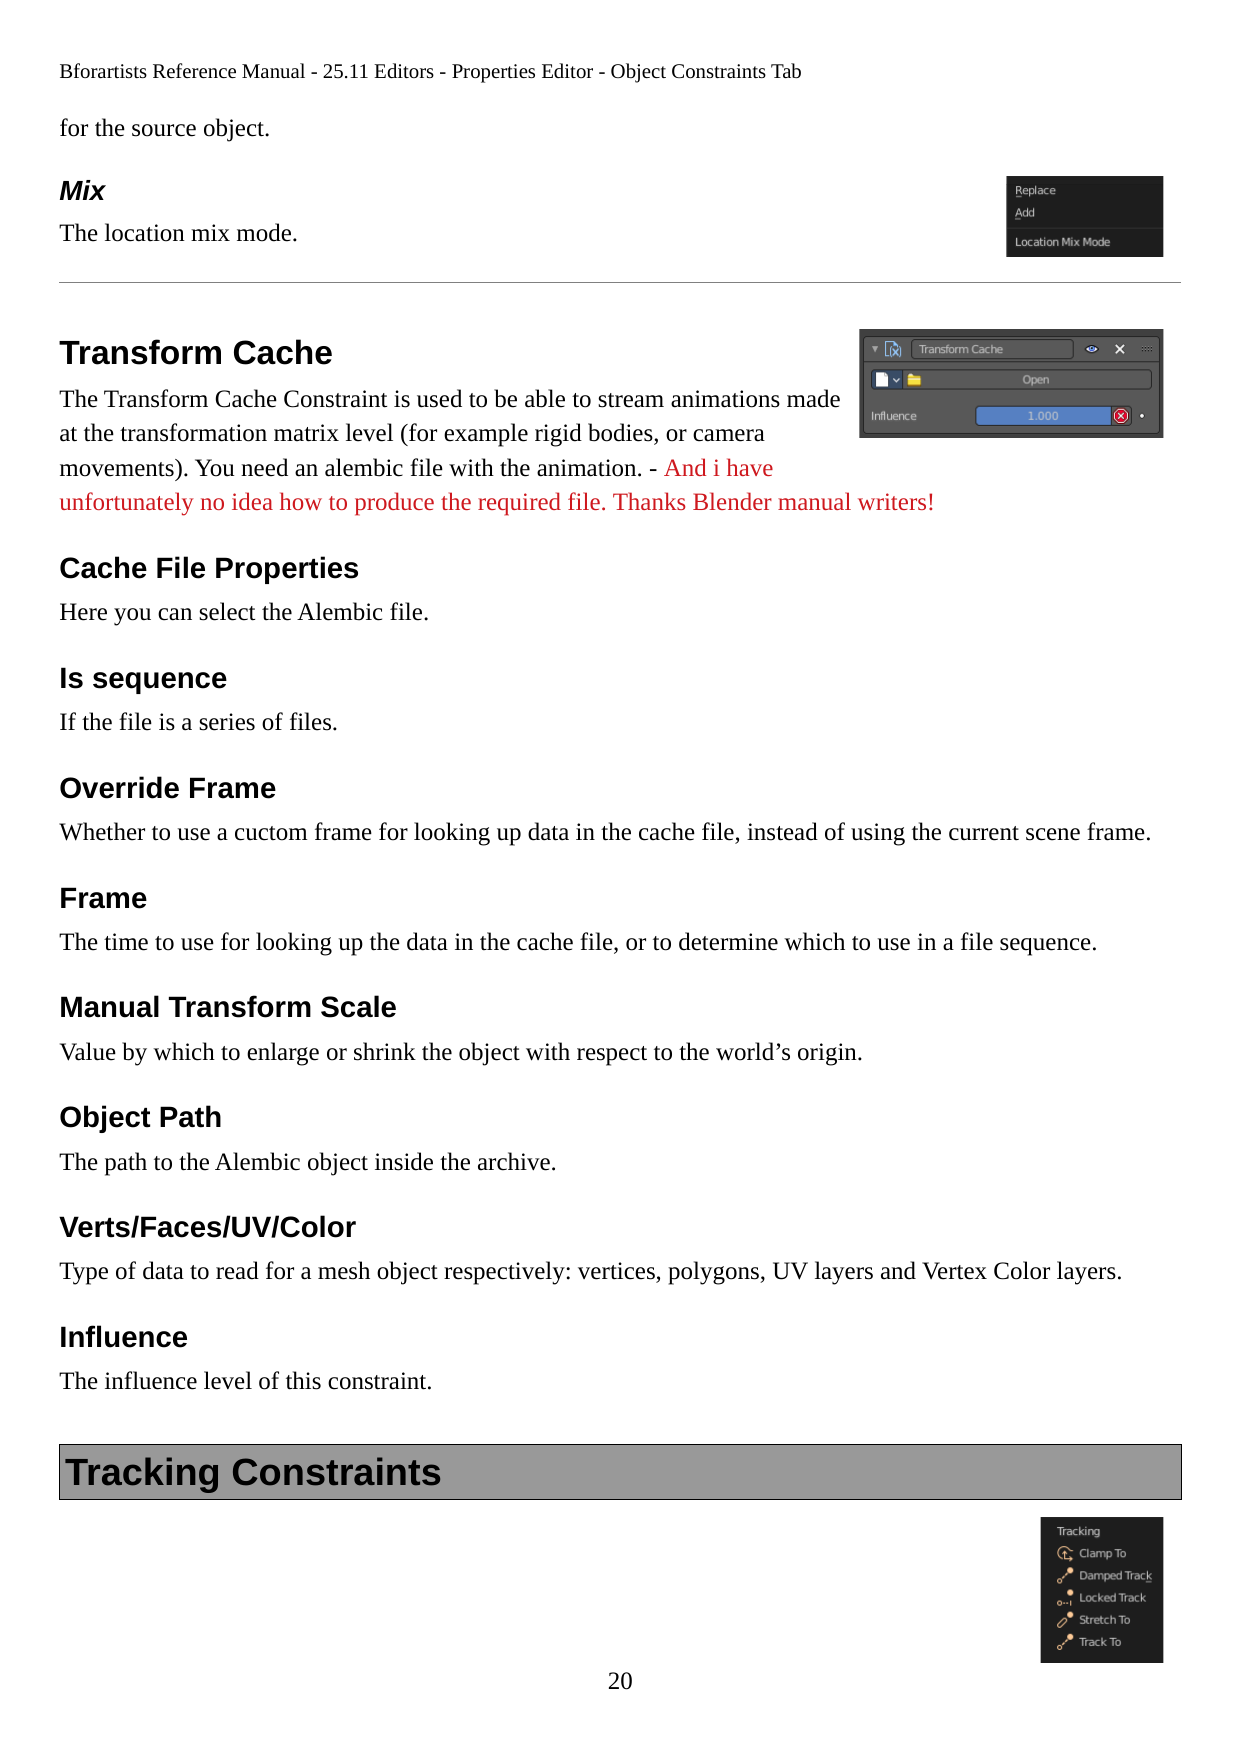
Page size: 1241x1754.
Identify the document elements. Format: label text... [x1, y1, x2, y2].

picture [1040, 1517, 1164, 1663]
text Here you can select the Alembic file. [59, 597, 1181, 626]
subtitle Frame [59, 881, 1181, 914]
text The influence level of this constraint. [59, 1366, 1181, 1395]
subtitle Manual Transform Scale [59, 990, 1181, 1024]
text If the file is a series of files. [59, 707, 1181, 736]
subtitle Override Frame [59, 771, 1181, 804]
text The path to the Alembic object inside the archive. [59, 1147, 1181, 1175]
text [1164, 218, 1181, 247]
text The Transform Cache Constraint is used to be able to stream animations made at the transformation matrix level (for example rigid bodies, or camera movements). You need an alembic file with the animation. - And i have unfortunately no idea how to produce the required file. Thanks Blender manual writers! [59, 384, 1181, 516]
subtitle Is sequence [59, 661, 1181, 694]
text Value by which to enlarge or shrink the object with respect to the world’s origin. [59, 1037, 1181, 1065]
text Whether to use a cuctom frame for looking up data in the cache file, instead of using the current scene frame. [59, 817, 1181, 846]
subtitle Transform Cache [59, 333, 859, 371]
table_header Tracking Constraints [60, 1445, 1181, 1499]
picture [859, 329, 1164, 438]
subtitle Verts/Faces/UV/Color [59, 1210, 1181, 1244]
subtitle Cache File Properties [59, 551, 1181, 584]
subtitle Mix [59, 174, 1181, 206]
subtitle [1164, 333, 1181, 371]
subtitle Influence [59, 1320, 1181, 1354]
text for the source object. [59, 113, 1181, 141]
text The location mix mode. [59, 218, 1006, 247]
subtitle Object Path [59, 1100, 1181, 1134]
text Type of data to read for a mesh object respectively: vertices, polygons, UV layers and Vertex Color layers. [59, 1256, 1181, 1285]
text The time to use for looking up the data in the cache file, or to determine which to use in a file sequence. [59, 927, 1181, 956]
picture [1006, 176, 1164, 257]
